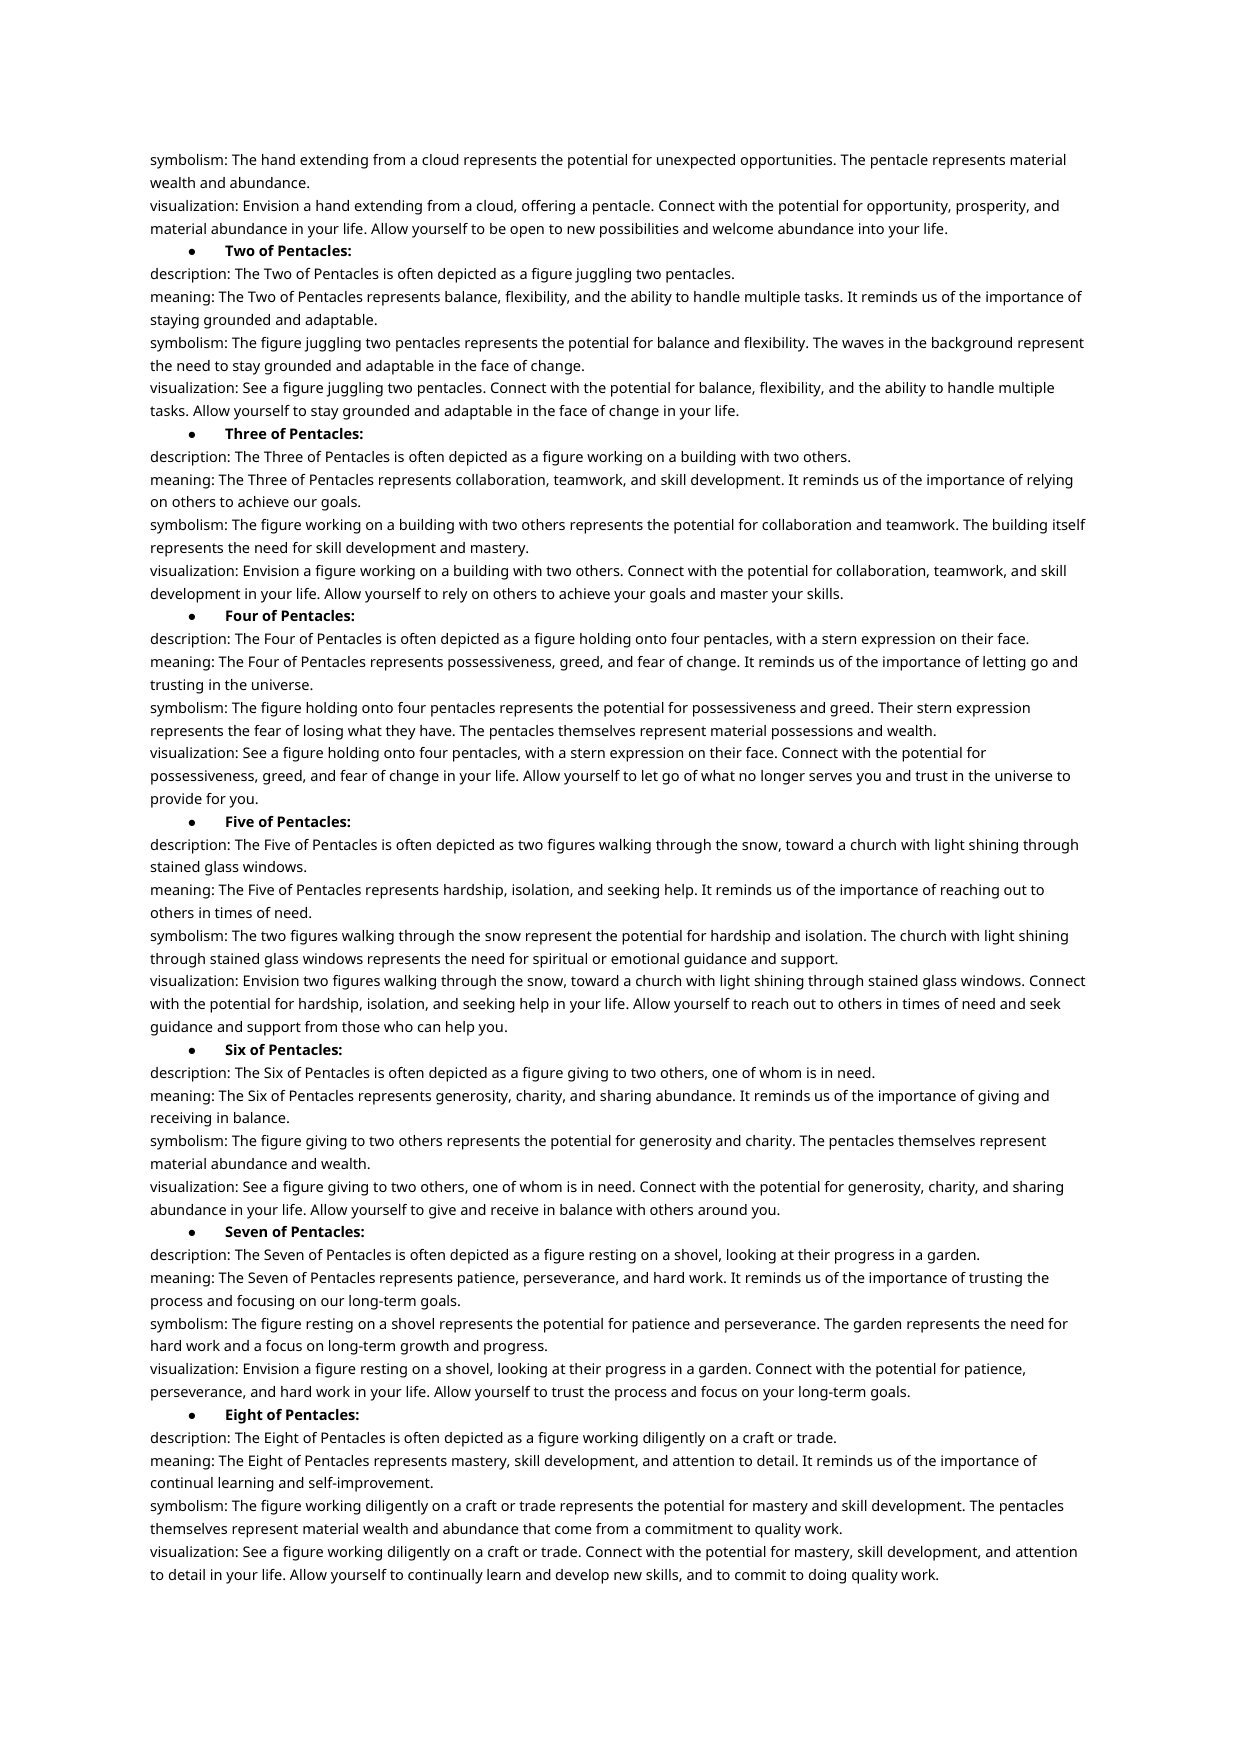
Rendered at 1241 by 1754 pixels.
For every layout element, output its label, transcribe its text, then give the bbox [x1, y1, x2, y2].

text visualization: Envision a figure resting on a shovel, looking at their progress in a garden. Connect with the potential for patience, perseverance, and hard work in your life. Allow yourself to trust the process and focus on your long-term goals. [150, 1359, 1090, 1402]
text symbolism: The figure juggling two pentacles represents the potential for balance and flexibility. The waves in the background represent the need to stay grounded and adaptable in the face of change. [150, 332, 1090, 375]
list Seven of Pentacles: [187, 1222, 1090, 1242]
list Four of Pentacles: [187, 606, 1090, 626]
text description: The Four of Pentacles is often depicted as a figure holding onto four pentacles, with a stern expression on their face. [150, 629, 1090, 649]
text visualization: See a figure juggling two pentacles. Connect with the potential for balance, flexibility, and the ability to handle multiple tasks. Allow yourself to stay grounded and adaptable in the face of change in your life. [150, 378, 1090, 421]
text meaning: The Three of Pentacles represents collaboration, teamwork, and skill development. It reminds us of the importance of relying on others to achieve our goals. [150, 469, 1090, 512]
text visualization: Envision a hand extending from a cloud, offering a pentacle. Connect with the potential for opportunity, prosperity, and material abundance in your life. Allow yourself to be open to new possibilities and welcome abundance into your life. [150, 196, 1090, 238]
text visualization: See a figure giving to two others, one of whom is in need. Connect with the potential for generosity, charity, and sharing abundance in your life. Allow yourself to give and receive in balance with others around you. [150, 1177, 1090, 1219]
text description: The Eight of Pentacles is often depicted as a figure working diligently on a craft or trade. [150, 1427, 1090, 1447]
text description: The Seven of Pentacles is often depicted as a figure resting on a shovel, looking at their progress in a garden. [150, 1245, 1090, 1265]
list Eight of Pentacles: [187, 1405, 1090, 1424]
text description: The Three of Pentacles is often depicted as a figure working on a building with two others. [150, 447, 1090, 466]
list Five of Pentacles: [187, 812, 1090, 831]
text meaning: The Seven of Pentacles represents patience, perseverance, and hard work. It reminds us of the importance of trusting the process and focusing on our long-term goals. [150, 1268, 1090, 1311]
text meaning: The Six of Pentacles represents generosity, charity, and sharing abundance. It reminds us of the importance of giving and receiving in balance. [150, 1085, 1090, 1128]
text meaning: The Eight of Pentacles represents mastery, skill development, and attention to detail. It reminds us of the importance of continual learning and self-improvement. [150, 1450, 1090, 1493]
text description: The Five of Pentacles is often depicted as two figures walking through the snow, toward a church with light shining through stained glass windows. [150, 834, 1090, 877]
text description: The Two of Pentacles is often depicted as a figure juggling two pentacles. [150, 264, 1090, 284]
text symbolism: The two figures walking through the snow represent the potential for hardship and isolation. The church with light shining through stained glass windows represents the need for spiritual or emotional guidance and support. [150, 926, 1090, 968]
text symbolism: The figure holding onto four pentacles represents the potential for possessiveness and greed. Their stern expression represents the fear of losing what they have. The pentacles themselves represent material possessions and wealth. [150, 697, 1090, 740]
list Two of Pentacles: [187, 241, 1090, 261]
text symbolism: The figure resting on a shovel represents the potential for patience and perseverance. The garden represents the need for hard work and a focus on long-term growth and progress. [150, 1313, 1090, 1356]
list Six of Pentacles: [187, 1040, 1090, 1059]
text meaning: The Two of Pentacles represents balance, flexibility, and the ability to handle multiple tasks. It reminds us of the importance of staying grounded and adaptable. [150, 287, 1090, 329]
text description: The Six of Pentacles is often depicted as a figure giving to two others, one of whom is in need. [150, 1062, 1090, 1082]
text symbolism: The figure working diligently on a craft or trade represents the potential for mastery and skill development. The pentacles themselves represent material wealth and abundance that come from a commitment to quality work. [150, 1496, 1090, 1539]
text visualization: See a figure holding onto four pentacles, with a stern expression on their face. Connect with the potential for possessiveness, greed, and fear of change in your life. Allow yourself to let go of what no longer serves you and trust in the universe to provide for you. [150, 743, 1090, 809]
list Three of Pentacles: [187, 424, 1090, 444]
text visualization: See a figure working diligently on a craft or trade. Connect with the potential for mastery, skill development, and attention to detail in your life. Allow yourself to continually learn and develop new skills, and to commit to doing quality work. [150, 1542, 1090, 1584]
text meaning: The Five of Pentacles represents hardship, isolation, and seeking help. It reminds us of the importance of reaching out to others in times of need. [150, 880, 1090, 923]
text symbolism: The hand extending from a cloud represents the potential for unexpected opportunities. The pentacle represents material wealth and abundance. [150, 150, 1090, 193]
text meaning: The Four of Pentacles represents possessiveness, greed, and fear of change. It reminds us of the importance of letting go and trusting in the universe. [150, 652, 1090, 694]
text visualization: Envision a figure working on a building with two others. Connect with the potential for collaboration, teamwork, and skill development in your life. Allow yourself to rely on others to achieve your goals and master your skills. [150, 561, 1090, 603]
text visualization: Envision two figures walking through the snow, toward a church with light shining through stained glass windows. Connect with the potential for hardship, isolation, and seeking help in your life. Allow yourself to reach out to others in times of need and seek guidance and support from those who can help you. [150, 971, 1090, 1037]
text symbolism: The figure working on a building with two others represents the potential for collaboration and teamwork. The building itself represents the need for skill development and mastery. [150, 515, 1090, 558]
text symbolism: The figure giving to two others represents the potential for generosity and charity. The pentacles themselves represent material abundance and wealth. [150, 1131, 1090, 1174]
